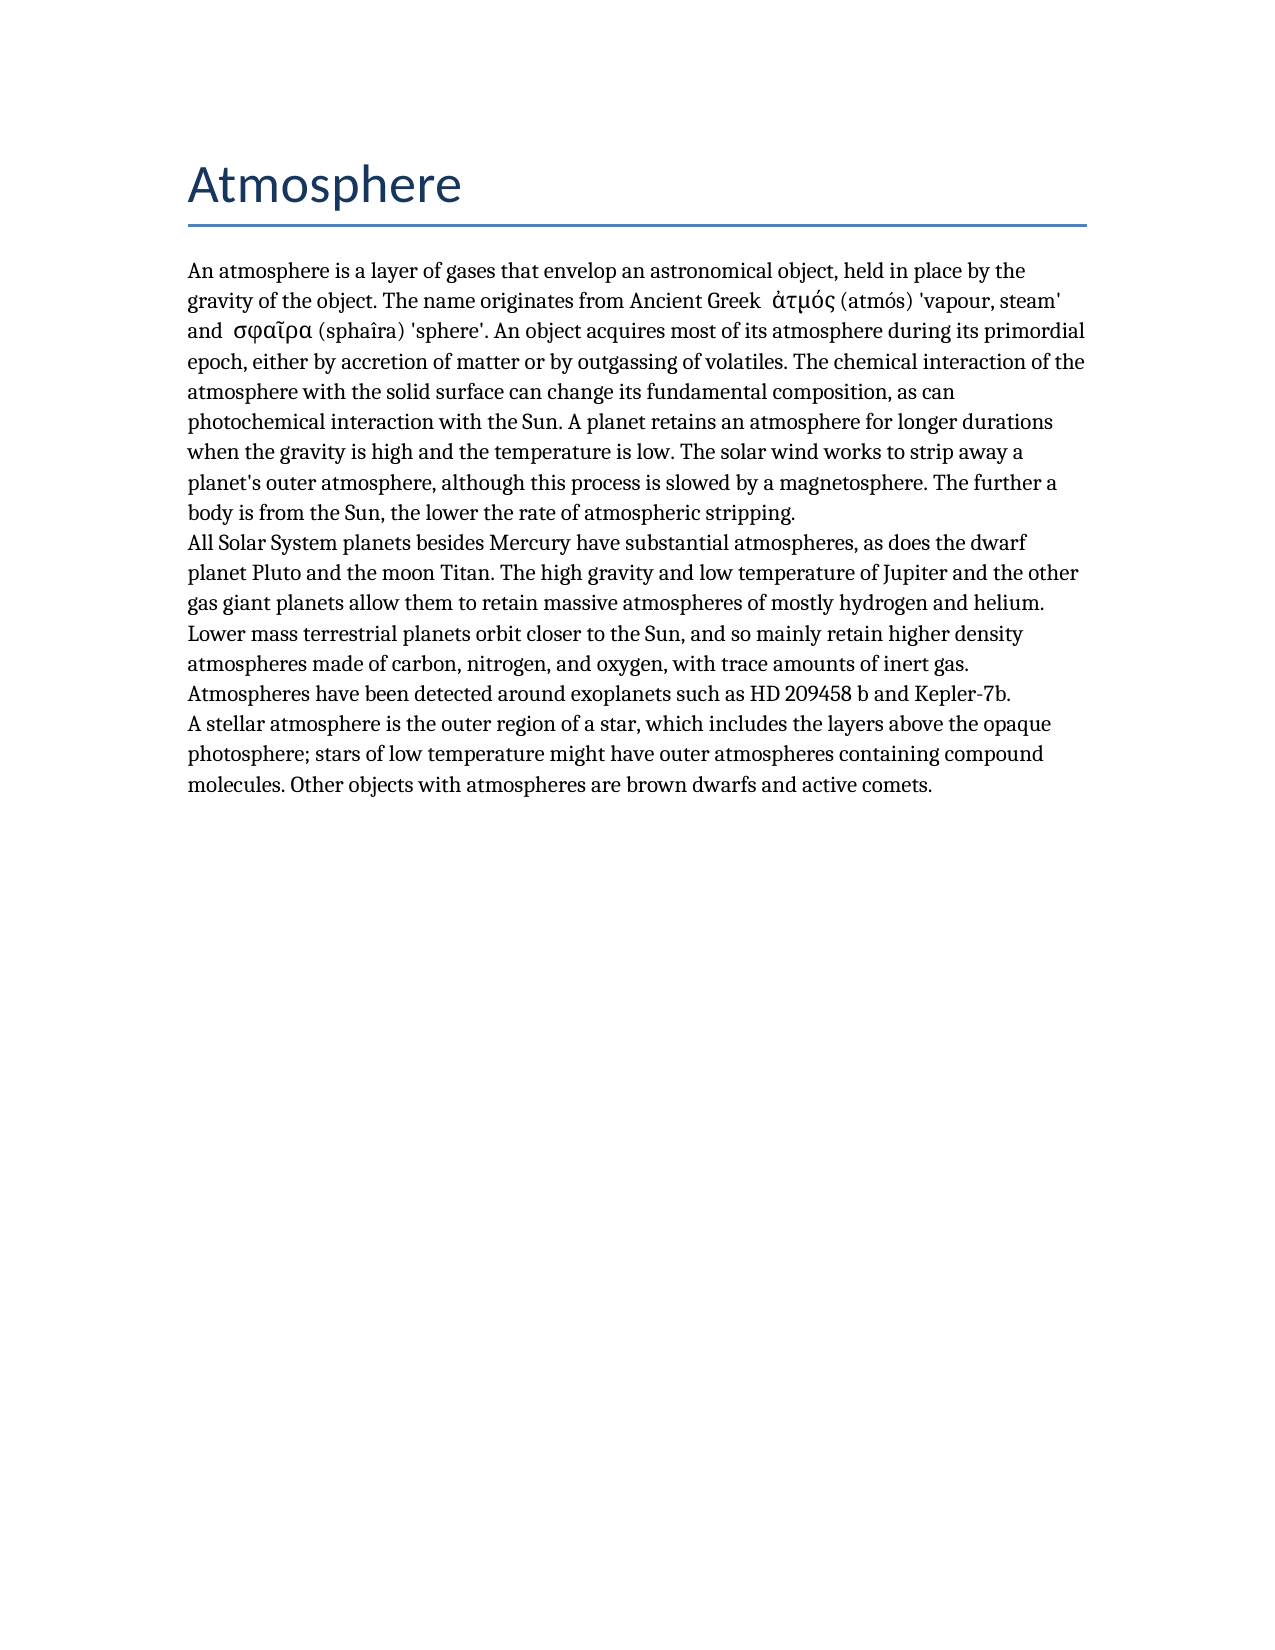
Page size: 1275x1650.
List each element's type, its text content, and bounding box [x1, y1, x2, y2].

title Atmosphere [187, 150, 1087, 227]
text An atmosphere is a layer of gases that envelop an astronomical object, held in place by the gravity of the object. The name originates from Ancient Greek ἀτμός (atmós) 'vapour, steam' and σφαῖρα (sphaîra) 'sphere'. An object acquires most of its atmosphere during its primordial epoch, either by accretion of matter or by outgassing of volatiles. The chemical interaction of the atmosphere with the solid surface can change its fundamental composition, as can photochemical interaction with the Sun. A planet retains an atmosphere for longer durations when the gravity is high and the temperature is low. The solar wind works to strip away a planet's outer atmosphere, although this process is slowed by a magnetosphere. The further a body is from the Sun, the lower the rate of atmospheric stripping. All Solar System planets besides Mercury have substantial atmospheres, as does the dwarf planet Pluto and the moon Titan. The high gravity and low temperature of Jupiter and the other gas giant planets allow them to retain massive atmospheres of mostly hydrogen and helium. Lower mass terrestrial planets orbit closer to the Sun, and so mainly retain higher density atmospheres made of carbon, nitrogen, and oxygen, with trace amounts of inert gas. Atmospheres have been detected around exoplanets such as HD 209458 b and Kepler-7b. A stellar atmosphere is the outer region of a star, which includes the layers above the opaque photosphere; stars of low temperature might have outer atmospheres containing compound molecules. Other objects with atmospheres are brown dwarfs and active comets. [187, 258, 1087, 798]
